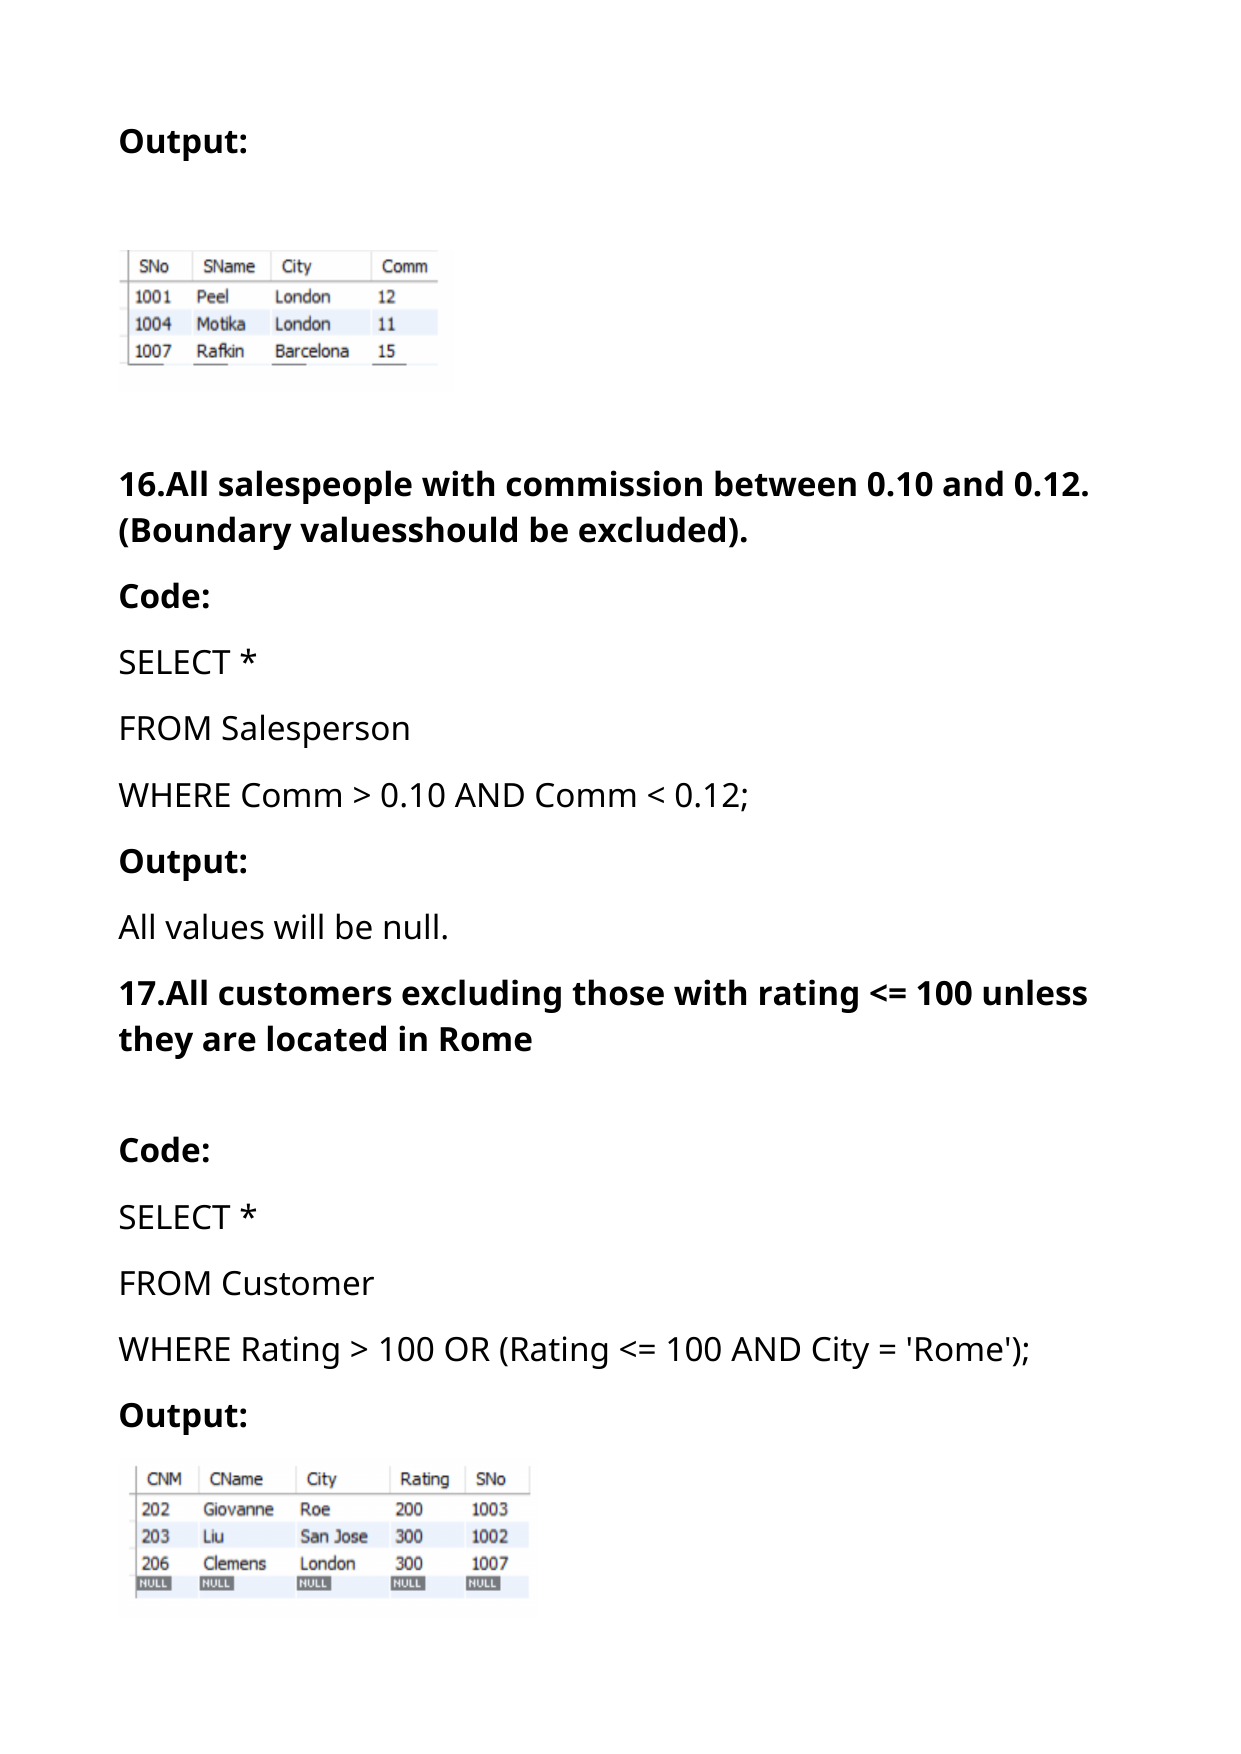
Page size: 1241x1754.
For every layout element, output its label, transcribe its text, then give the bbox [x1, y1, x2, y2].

text 16.All salespeople with commission between 0.10 and 0.12. (Boundary valuesshould be excluded). [118, 461, 1122, 552]
text FROM Salesperson [118, 705, 1122, 751]
text All values will be null. [118, 904, 1122, 949]
text SELECT * [118, 639, 1122, 684]
text 17.All customers excluding those with rating <= 100 unless they are located in Rome [118, 970, 1122, 1106]
text Code: [118, 1127, 1122, 1173]
text FROM Customer [118, 1260, 1122, 1305]
text Output: [118, 1392, 1122, 1438]
text Code: [118, 573, 1122, 618]
text SELECT * [118, 1193, 1122, 1239]
text WHERE Rating > 100 OR (Rating <= 100 AND City = 'Rome'); [118, 1326, 1122, 1371]
text Output: [118, 118, 1122, 163]
text WHERE Comm > 0.10 AND Comm < 0.12; [118, 771, 1122, 817]
text Output: [118, 838, 1122, 883]
